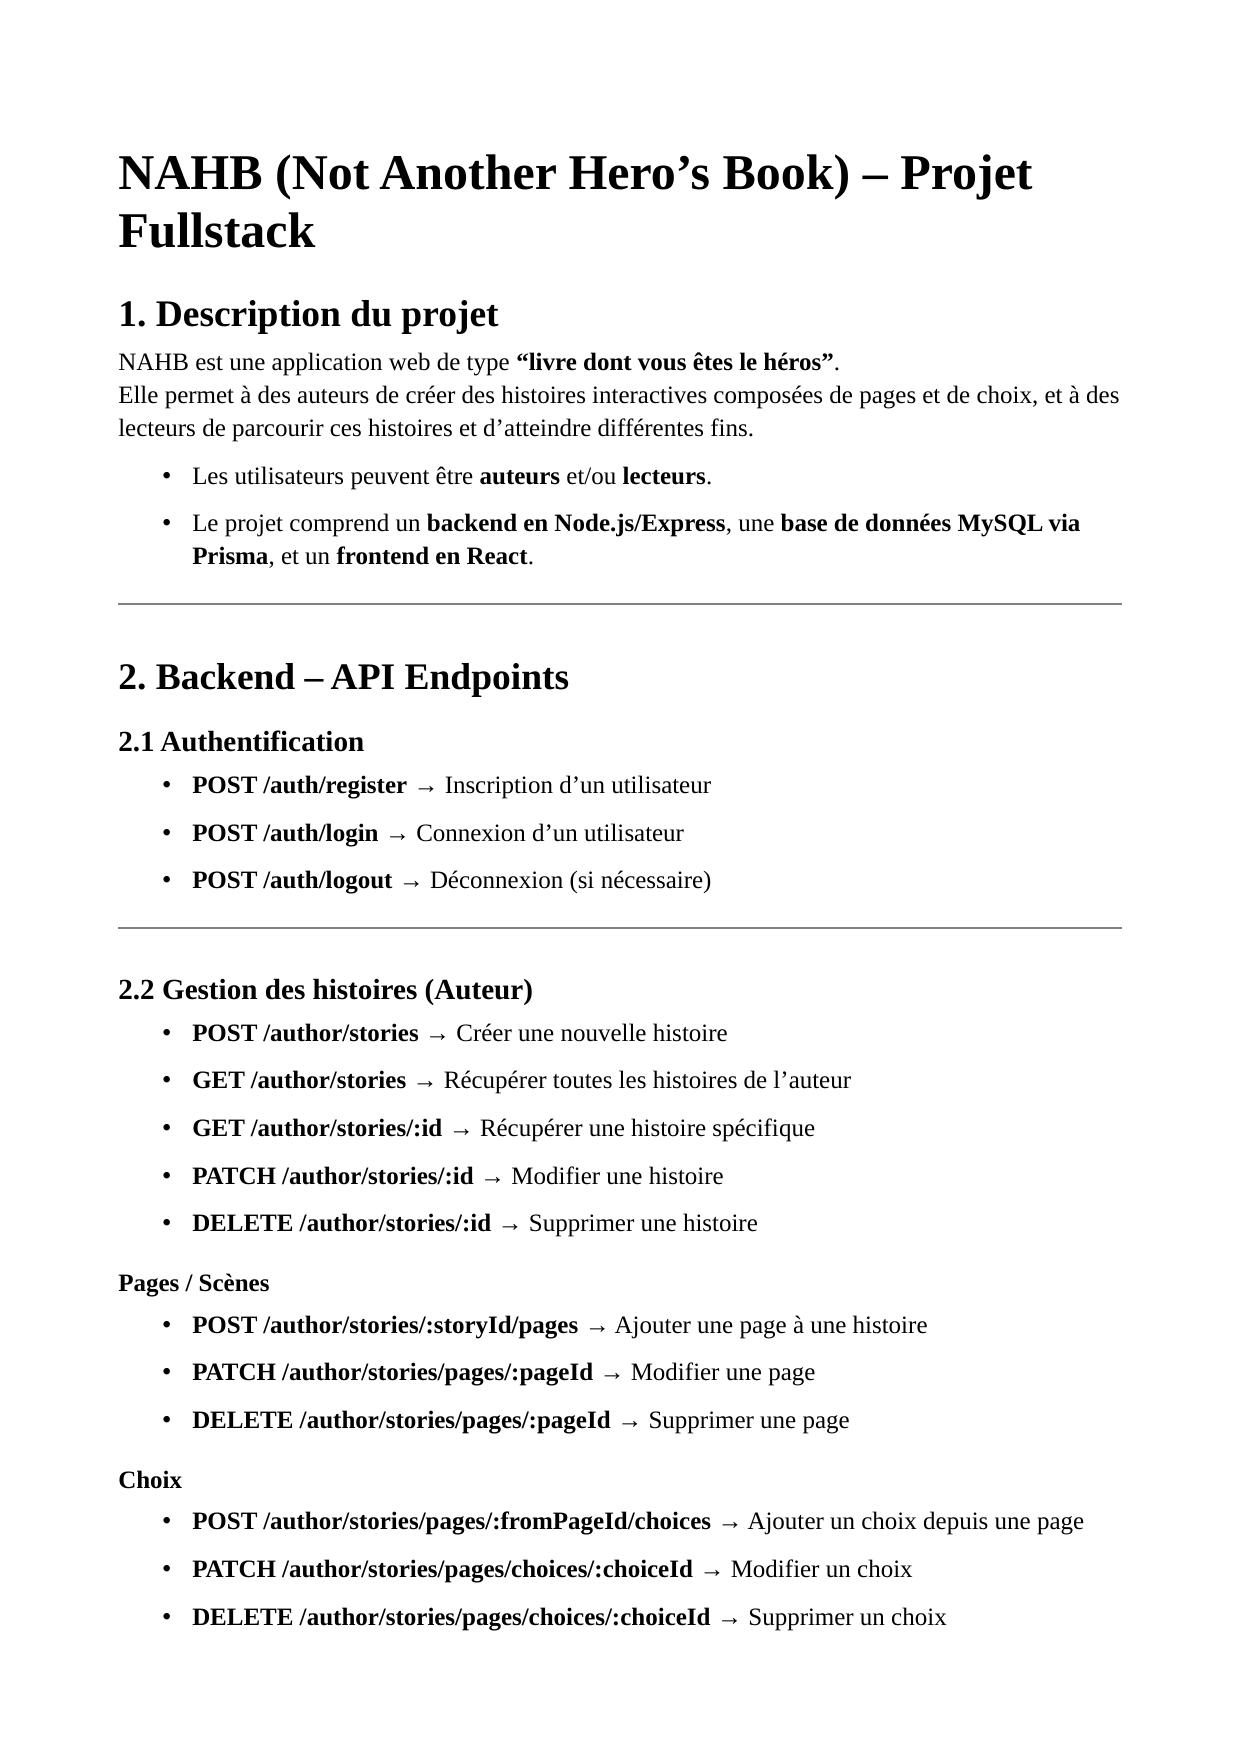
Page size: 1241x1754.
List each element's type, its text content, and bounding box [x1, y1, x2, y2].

list POST /auth/login → Connexion d’un utilisateur [162, 818, 1122, 847]
list PATCH /author/stories/pages/:pageId → Modifier une page [162, 1357, 1122, 1386]
list POST /author/stories/:storyId/pages → Ajouter une page à une histoire [162, 1310, 1122, 1338]
subtitle 1. Description du projet [118, 291, 1122, 334]
list DELETE /author/stories/pages/choices/:choiceId → Supprimer un choix [162, 1602, 1122, 1630]
list PATCH /author/stories/:id → Modifier une histoire [162, 1161, 1122, 1189]
subtitle NAHB (Not Another Hero’s Book) – Projet Fullstack [118, 143, 1122, 258]
list POST /auth/register → Inscription d’un utilisateur [162, 770, 1122, 799]
list GET /author/stories → Récupérer toutes les histoires de l’auteur [162, 1066, 1122, 1094]
list POST /auth/logout → Déconnexion (si nécessaire) [162, 866, 1122, 894]
list DELETE /author/stories/:id → Supprimer une histoire [162, 1208, 1122, 1237]
subtitle Choix [118, 1465, 1122, 1494]
list Le projet comprend un backend en Node.js/Express, une base de données MySQL via Prisma, et un frontend en React. [162, 508, 1122, 570]
subtitle Pages / Scènes [118, 1268, 1122, 1297]
list Les utilisateurs peuvent être auteurs et/ou lecteurs. [162, 461, 1122, 489]
list PATCH /author/stories/pages/choices/:choiceId → Modifier un choix [162, 1554, 1122, 1583]
list GET /author/stories/:id → Récupérer une histoire spécifique [162, 1113, 1122, 1142]
text NAHB est une application web de type “livre dont vous êtes le héros”. Elle permet à des auteurs de créer des histoires interactives composées de pages et de choix, et à des lecteurs de parcourir ces histoires et d’atteindre différentes fins. [118, 347, 1122, 442]
list DELETE /author/stories/pages/:pageId → Supprimer une page [162, 1405, 1122, 1434]
list POST /author/stories → Créer une nouvelle histoire [162, 1018, 1122, 1047]
subtitle 2.2 Gestion des histoires (Auteur) [118, 972, 1122, 1006]
subtitle 2.1 Authentification [118, 724, 1122, 758]
subtitle 2. Backend – API Endpoints [118, 654, 1122, 697]
list POST /author/stories/pages/:fromPageId/choices → Ajouter un choix depuis une page [162, 1506, 1122, 1535]
